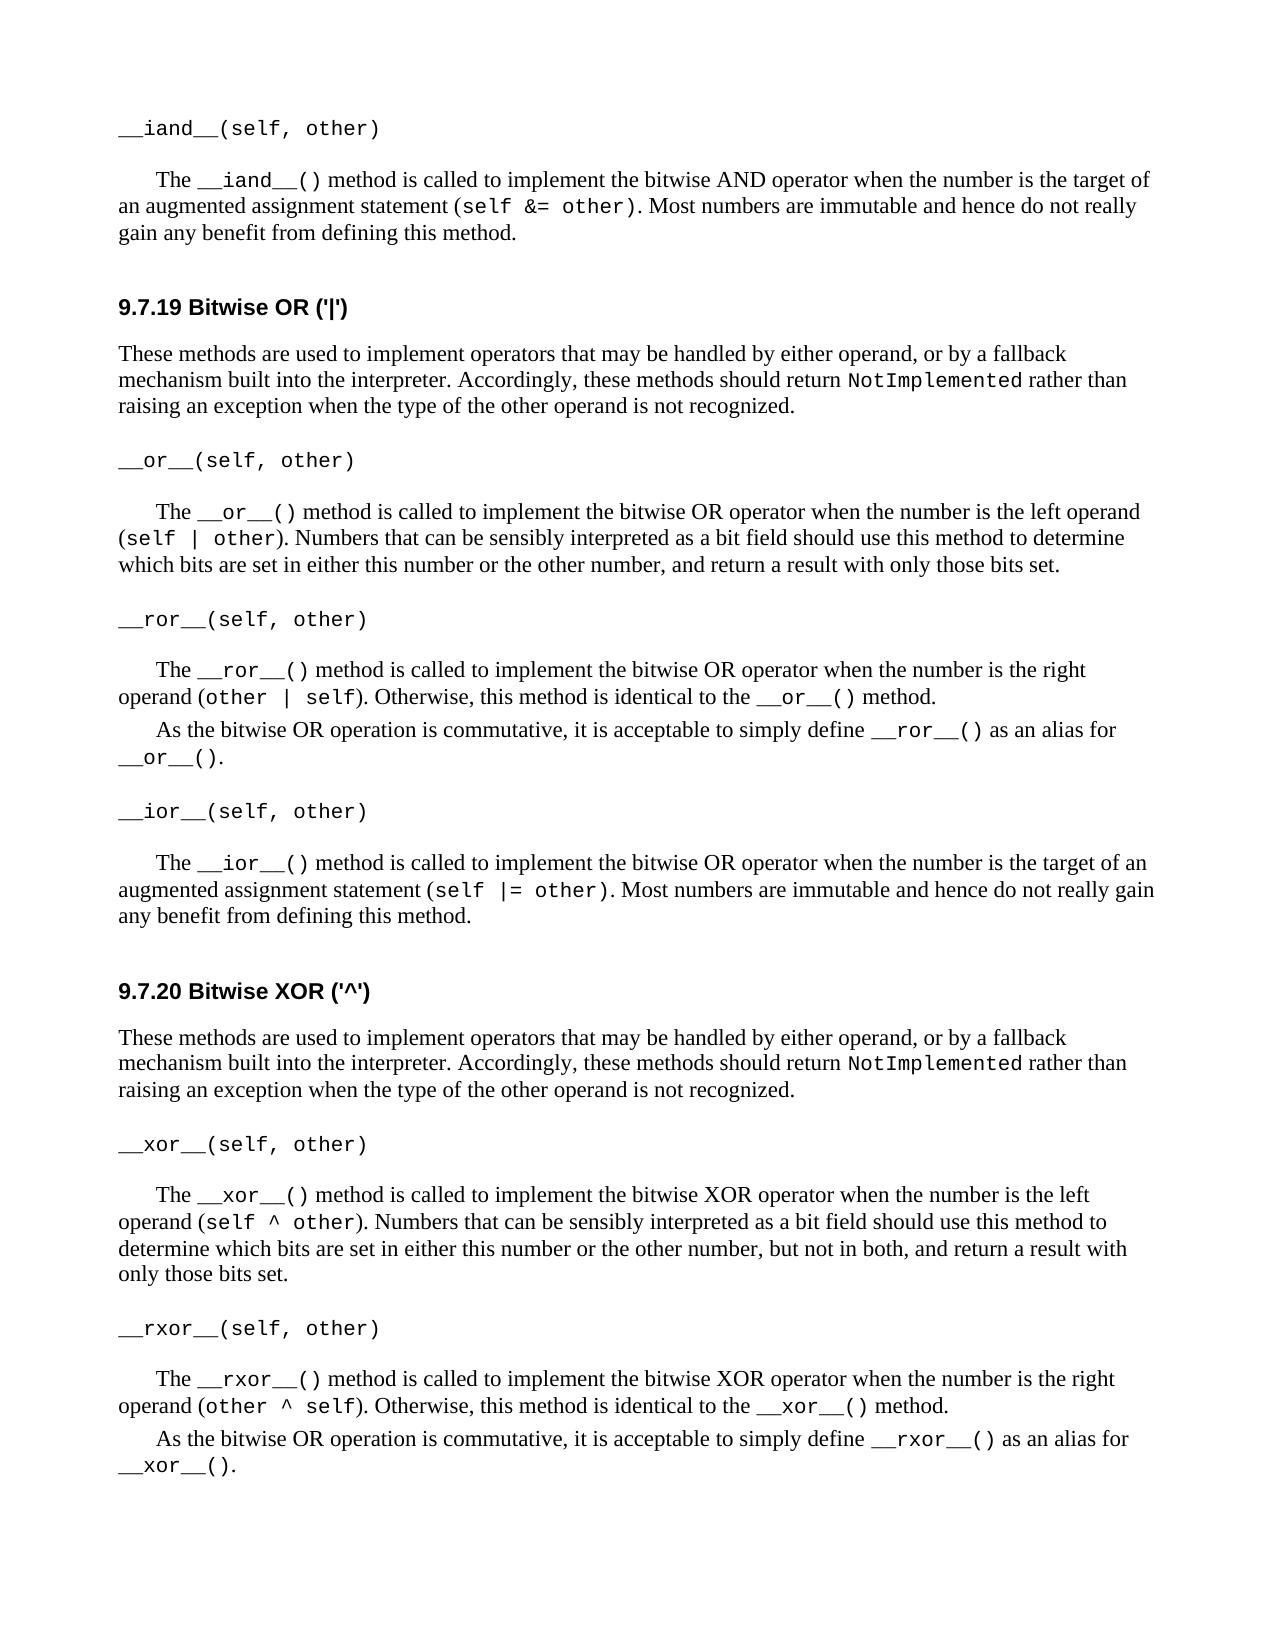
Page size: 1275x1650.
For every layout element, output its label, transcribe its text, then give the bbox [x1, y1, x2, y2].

text __xor__(self, other) [118, 1133, 1157, 1157]
text The __ior__() method is called to implement the bitwise OR operator when the number is the target of an augmented assignment statement (self |= other). Most numbers are immutable and hence do not really gain any benefit from defining this method. [118, 850, 1157, 929]
text The __ror__() method is called to implement the bitwise OR operator when the number is the right operand (other | self). Otherwise, this method is identical to the __or__() method. [118, 657, 1157, 711]
text These methods are used to implement operators that may be handled by either operand, or by a fallback mechanism built into the interpreter. Accordingly, these methods should return NotImplemented rather than raising an exception when the type of the other operand is not recognized. [118, 1025, 1157, 1102]
text As the bitwise OR operation is commutative, it is acceptable to simply define __rxor__() as an alias for __xor__(). [118, 1426, 1157, 1479]
text The __rxor__() method is called to implement the bitwise XOR operator when the number is the right operand (other ^ self). Otherwise, this method is identical to the __xor__() method. [118, 1366, 1157, 1419]
text __or__(self, other) [118, 450, 1157, 474]
text __rxor__(self, other) [118, 1318, 1157, 1341]
text __ror__(self, other) [118, 609, 1157, 632]
text __ior__(self, other) [118, 802, 1157, 825]
text The __iand__() method is called to implement the bitwise AND operator when the number is the target of an augmented assignment statement (self &= other). Most numbers are immutable and hence do not really gain any benefit from defining this method. [118, 167, 1157, 246]
text The __xor__() method is called to implement the bitwise XOR operator when the number is the left operand (self ^ other). Numbers that can be sensibly interpreted as a bit field should use this method to determine which bits are set in either this number or the other number, but not in both, and return a result with only those bits set. [118, 1182, 1157, 1286]
text __iand__(self, other) [118, 118, 1157, 142]
text These methods are used to implement operators that may be handled by either operand, or by a fallback mechanism built into the interpreter. Accordingly, these methods should return NotImplemented rather than raising an exception when the type of the other operand is not recognized. [118, 341, 1157, 419]
subtitle 9.7.19 Bitwise OR ('|') [118, 289, 1157, 321]
text As the bitwise OR operation is commutative, it is acceptable to simply define __ror__() as an alias for __or__(). [118, 717, 1157, 770]
text The __or__() method is called to implement the bitwise OR operator when the number is the left operand (self | other). Numbers that can be sensibly interpreted as a bit field should use this method to determine which bits are set in either this number or the other number, and return a result with only those bits set. [118, 499, 1157, 577]
subtitle 9.7.20 Bitwise XOR ('^') [118, 973, 1157, 1004]
